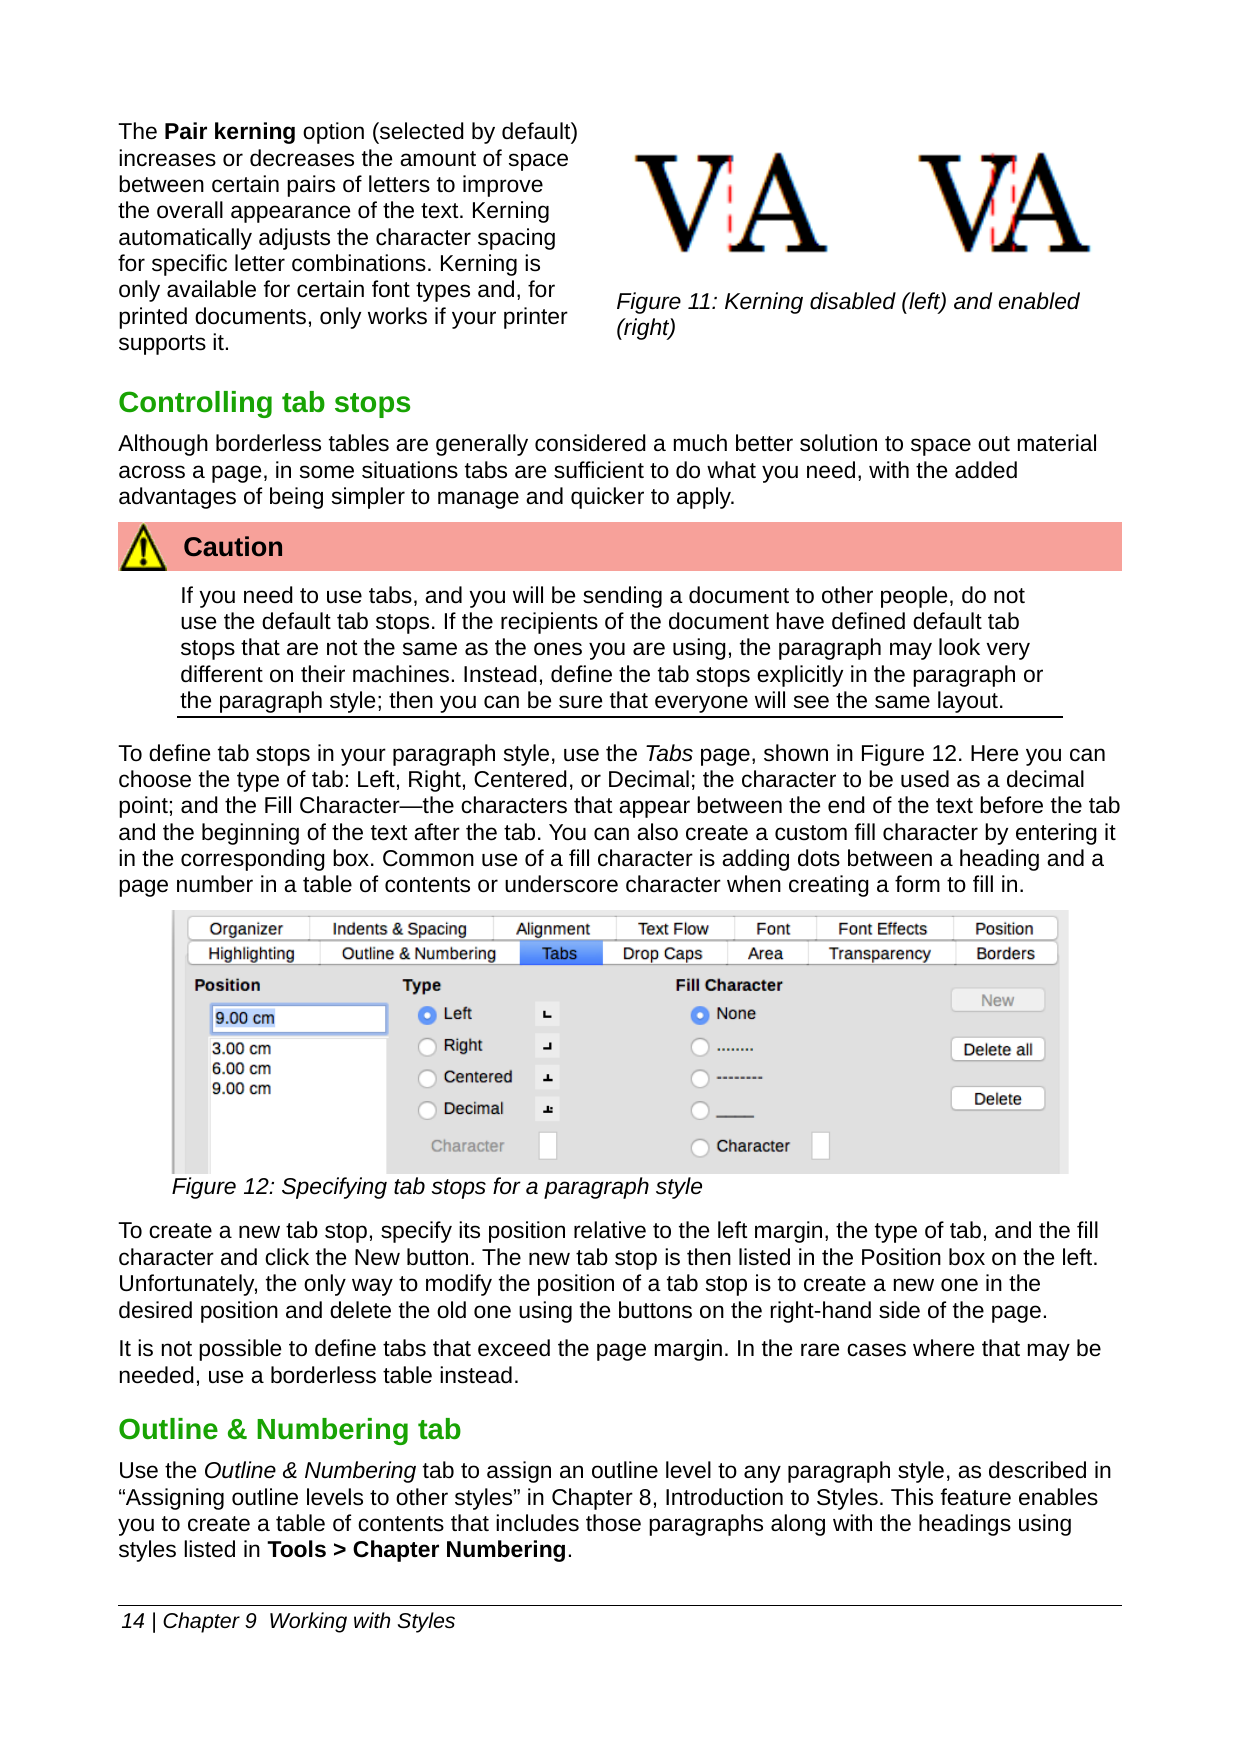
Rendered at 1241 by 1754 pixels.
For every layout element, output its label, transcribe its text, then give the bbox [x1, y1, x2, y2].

text It is not possible to define tabs that exceed the page margin. In the rare cases where that may be needed, use a borderless table instead. [118, 1335, 1122, 1388]
picture [171, 910, 1069, 1174]
text Use the Outline & Numbering tab to assign an outline level to any paragraph style, as described in “Assigning outline levels to other styles” in Chapter 8, Introduction to Styles. This feature enables you to create a table of contents that includes those paragraphs along with the headings using styles listed in Tools > Chapter Numbering. [118, 1457, 1122, 1562]
picture [119, 522, 167, 571]
text To define tab stops in your paragraph style, use the Tabs page, shown in Figure 12. Here you can choose the type of tab: Left, Right, Centered, or Decimal; the character to be used as a decimal point; and the Fill Character—the characters that appear between the end of the text before the tab and the beginning of the text after the tab. You can also create a custom fill character by entering it in the corresponding box. Common use of a fill character is adding dots between a heading and a page number in a table of contents or underscore character when creating a form to fill in. [118, 739, 1122, 898]
text To create a new tab stop, specify its position relative to the left margin, the type of tab, and the fill character and click the New button. The new tab stop is then listed in the Position box on the left. Unfortunately, the only way to modify the position of a tab stop is to create a new one in the desired position and delete the old one using the buttons on the right-hand side of the page. [118, 1217, 1122, 1323]
table_header [581, 118, 1123, 361]
text If you need to use tabs, and you will be sending a document to other people, do not use the default tab stops. If the recipients of the document have defined default tab stops that are not the same as the ones you are using, the paragraph may look very different on their machines. Instead, define the tab stops explicitly in the paragraph or the paragraph style; then you can be sure that everyone will see the same layout. [177, 579, 1063, 716]
text Figure 12: Specifying tab stops for a paragraph style [172, 1174, 1068, 1199]
text Although borderless tables are generally considered a much better solution to space out material across a page, in some situations tabs are sufficient to do what you need, with the added advantages of being simpler to manage and quicker to apply. [118, 430, 1122, 509]
picture [617, 118, 1107, 288]
subtitle Caution [167, 522, 1122, 571]
subtitle Controlling tab stops [118, 385, 1122, 418]
table_header The Pair kerning option (selected by default) increases or decreases the amount of space between certain pairs of letters to improve the overall appearance of the text. Kerning automatically adjusts the character spacing for specific letter combinations. Kerning is only available for certain font types and, for printed documents, only works if your printer supports it. [118, 118, 581, 361]
subtitle Outline & Numbering tab [118, 1412, 1122, 1445]
